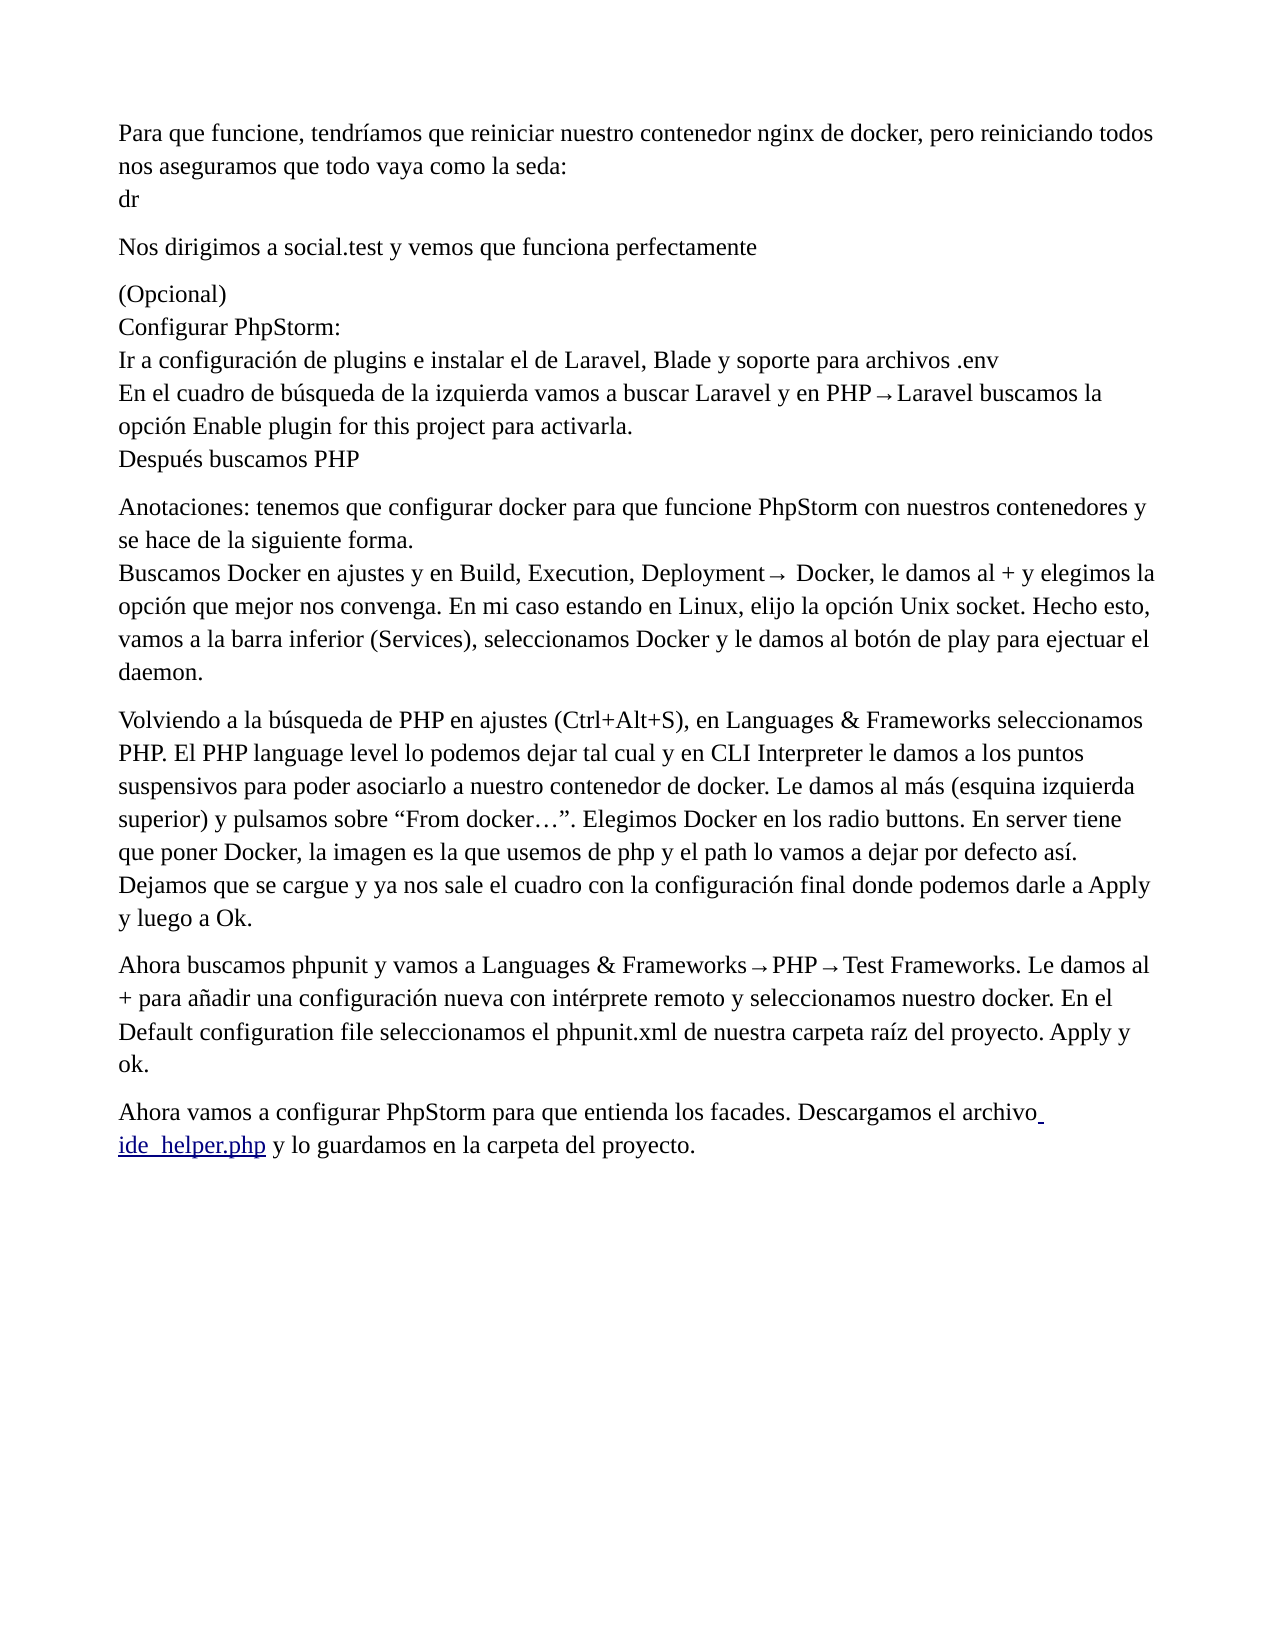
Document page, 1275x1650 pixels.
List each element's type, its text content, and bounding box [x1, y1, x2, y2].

text Ahora buscamos phpunit y vamos a Languages & Frameworks→PHP→Test Frameworks. Le damos al + para añadir una configuración nueva con intérprete remoto y seleccionamos nuestro docker. En el Default configuration file seleccionamos el phpunit.xml de nuestra carpeta raíz del proyecto. Apply y ok. [118, 951, 1157, 1078]
text Anotaciones: tenemos que configurar docker para que funcione PhpStorm con nuestros contenedores y se hace de la siguiente forma. Buscamos Docker en ajustes y en Build, Execution, Deployment→ Docker, le damos al + y elegimos la opción que mejor nos convenga. En mi caso estando en Linux, elijo la opción Unix socket. Hecho esto, vamos a la barra inferior (Services), seleccionamos Docker y le damos al botón de play para ejectuar el daemon. [118, 492, 1157, 686]
text Volviendo a la búsqueda de PHP en ajustes (Ctrl+Alt+S), en Languages & Frameworks seleccionamos PHP. El PHP language level lo podemos dejar tal cual y en CLI Interpreter le damos a los puntos suspensivos para poder asociarlo a nuestro contenedor de docker. Le damos al más (esquina izquierda superior) y pulsamos sobre “From docker…”. Elegimos Docker en los radio buttons. En server tiene que poner Docker, la imagen es la que usemos de php y el path lo vamos a dejar por defecto así. Dejamos que se cargue y ya nos sale el cuadro con la configuración final donde podemos darle a Apply y luego a Ok. [118, 705, 1157, 932]
text Ahora vamos a configurar PhpStorm para que entienda los facades. Descargamos el archivo ide_helper.php y lo guardamos en la carpeta del proyecto. [118, 1097, 1157, 1159]
text (Opcional) Configurar PhpStorm: Ir a configuración de plugins e instalar el de Laravel, Blade y soporte para archivos .env En el cuadro de búsqueda de la izquierda vamos a buscar Laravel y en PHP→Laravel buscamos la opción Enable plugin for this project para activarla. Después buscamos PHP [118, 279, 1157, 473]
text Para que funcione, tendríamos que reiniciar nuestro contenedor nginx de docker, pero reiniciando todos nos aseguramos que todo vaya como la seda: dr [118, 118, 1157, 213]
text Nos dirigimos a social.test y vemos que funciona perfectamente [118, 232, 1157, 261]
